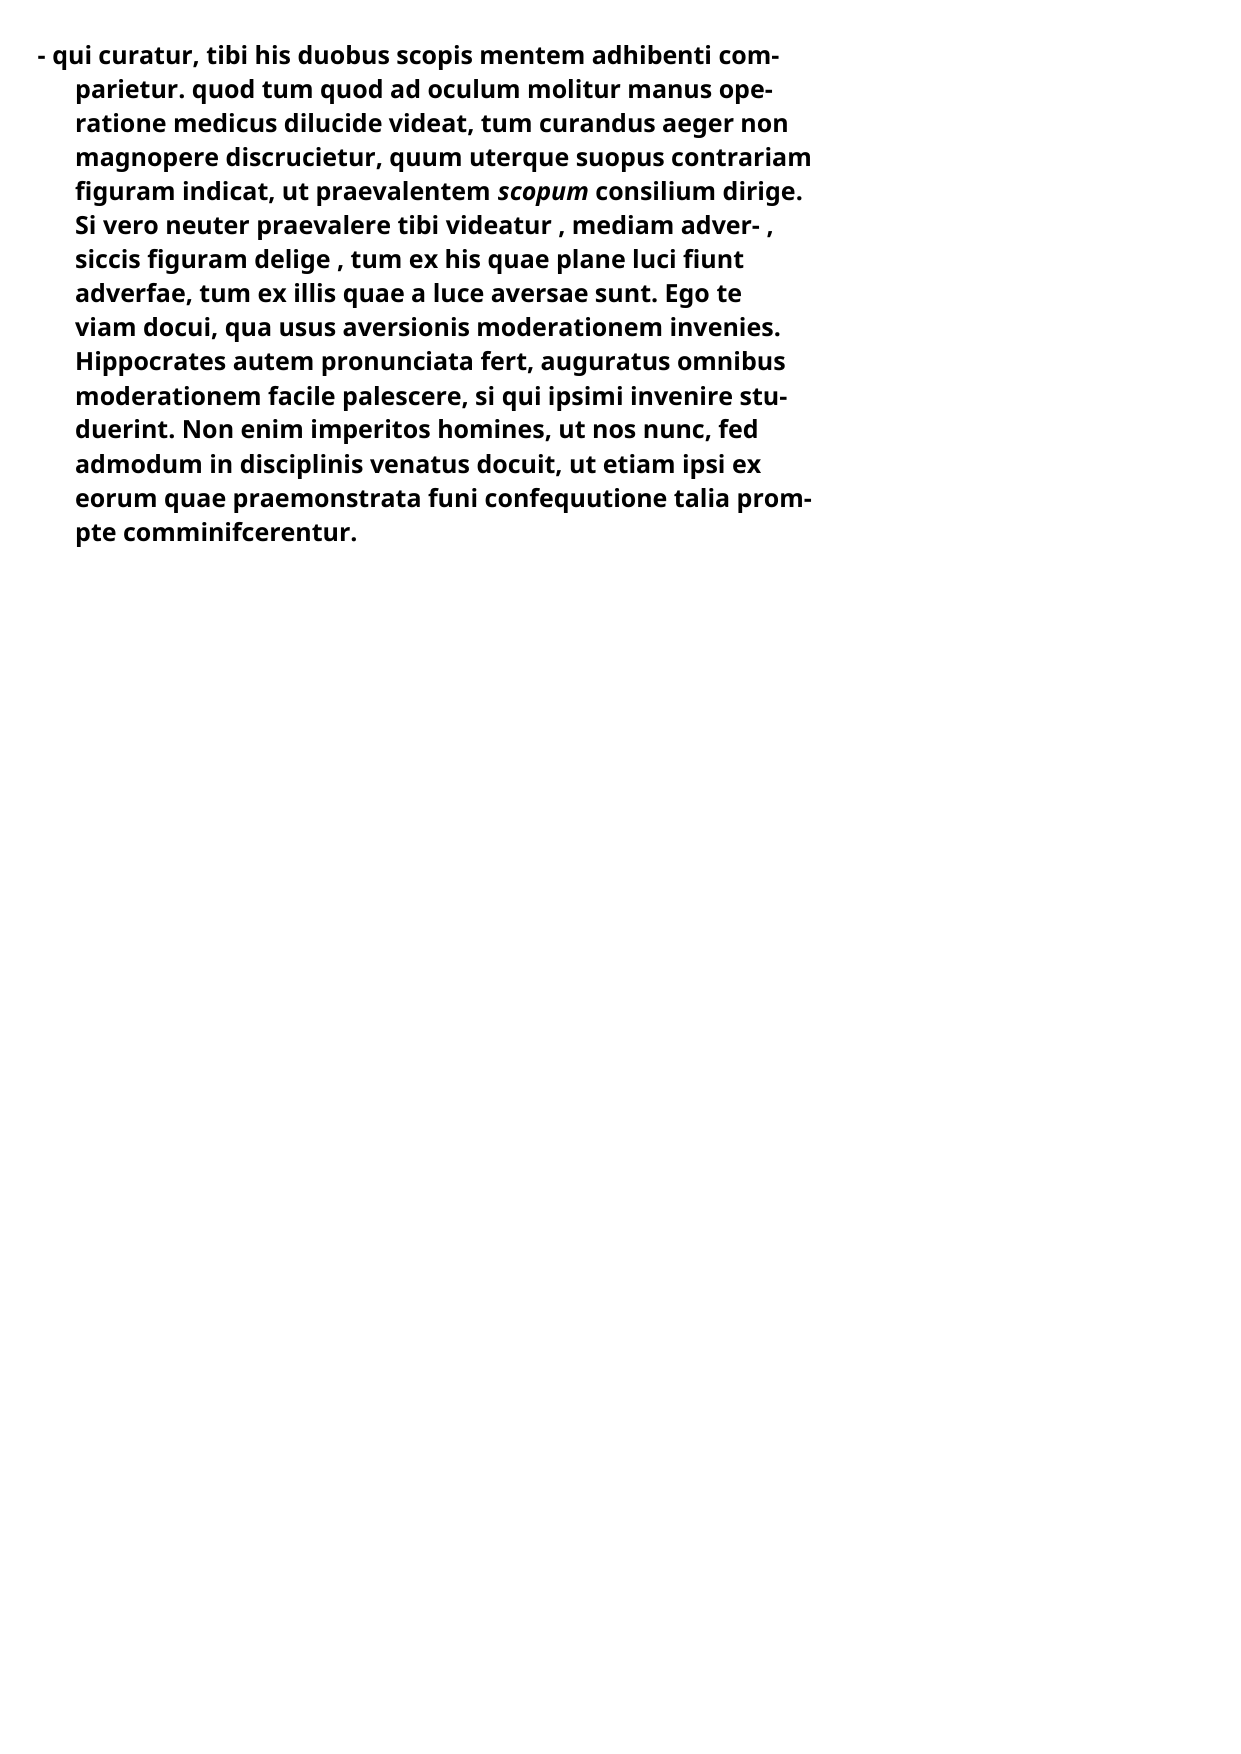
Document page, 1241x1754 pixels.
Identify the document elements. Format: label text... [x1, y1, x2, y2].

text - qui curatur, tibi his duobus scopis mentem adhibenti com- parietur. quod tum quod ad oculum molitur manus ope- ratione medicus dilucide videat, tum curandus aeger non magnopere discrucietur, quum uterque suopus contrariam figuram indicat, ut praevalentem scopum consilium dirige. Si vero neuter praevalere tibi videatur , mediam adver- , siccis figuram delige , tum ex his quae plane luci fiunt adverfae, tum ex illis quae a luce aversae sunt. Ego te viam docui, qua usus aversionis moderationem invenies. Hippocrates autem pronunciata fert, auguratus omnibus moderationem facile palescere, si qui ipsimi invenire stu- duerint. Non enim imperitos homines, ut nos nunc, fed admodum in disciplinis venatus docuit, ut etiam ipsi ex eorum quae praemonstrata funi confequutione talia prom- pte comminifcerentur. [37, 37, 1203, 548]
